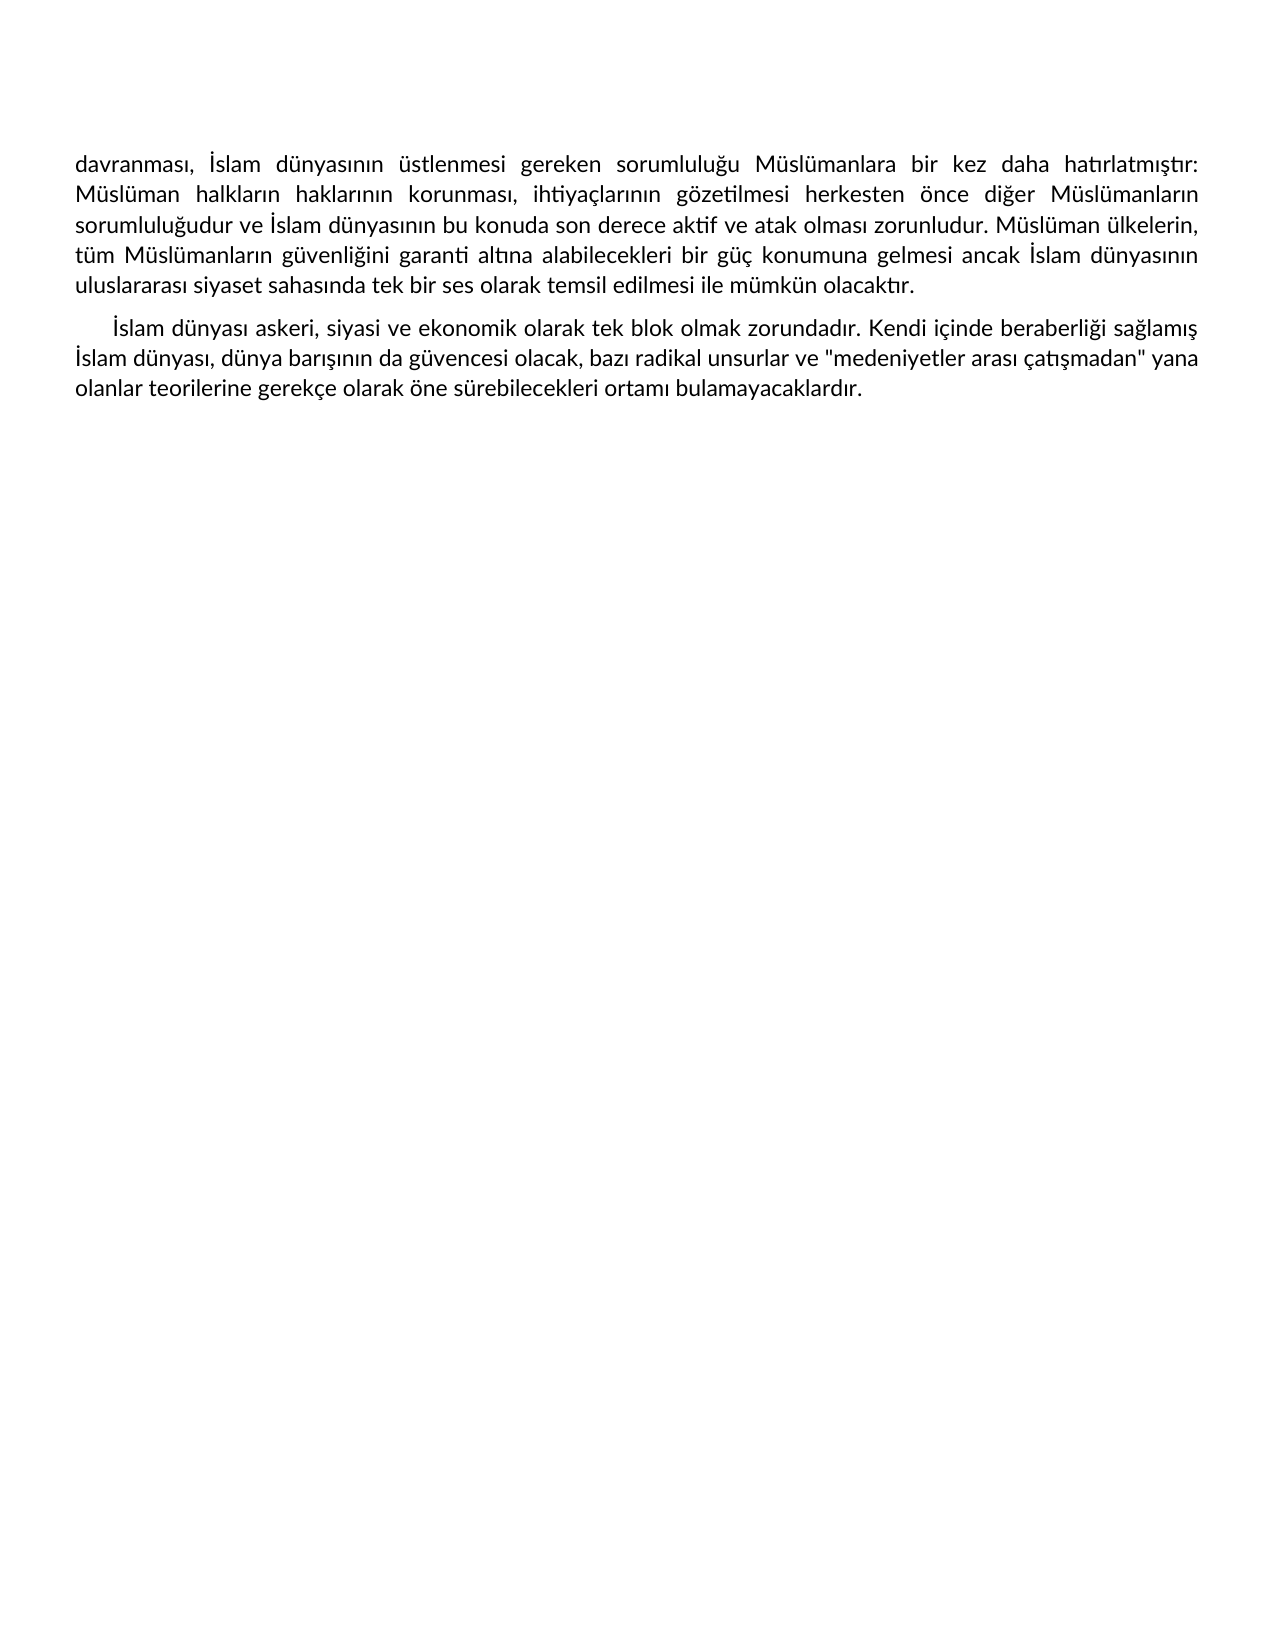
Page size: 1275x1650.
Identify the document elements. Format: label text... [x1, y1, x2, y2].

text davranması, İslam dünyasının üstlenmesi gereken sorumluluğu Müslümanlara bir kez daha hatırlatmıştır: Müslüman halkların haklarının korunması, ihtiyaçlarının gözetilmesi herkesten önce diğer Müslümanların sorumluluğudur ve İslam dünyasının bu konuda son derece aktif ve atak olması zorunludur. Müslüman ülkelerin, tüm Müslümanların güvenliğini garanti altına alabilecekleri bir güç konumuna gelmesi ancak İslam dünyasının uluslararası siyaset sahasında tek bir ses olarak temsil edilmesi ile mümkün olacaktır. [75, 150, 1200, 298]
text İslam dünyası askeri, siyasi ve ekonomik olarak tek blok olmak zorundadır. Kendi içinde beraberliği sağlamış İslam dünyası, dünya barışının da güvencesi olacak, bazı radikal unsurlar ve "medeniyetler arası çatışmadan" yana olanlar teorilerine gerekçe olarak öne sürebilecekleri ortamı bulamayacaklardır. [75, 313, 1200, 401]
